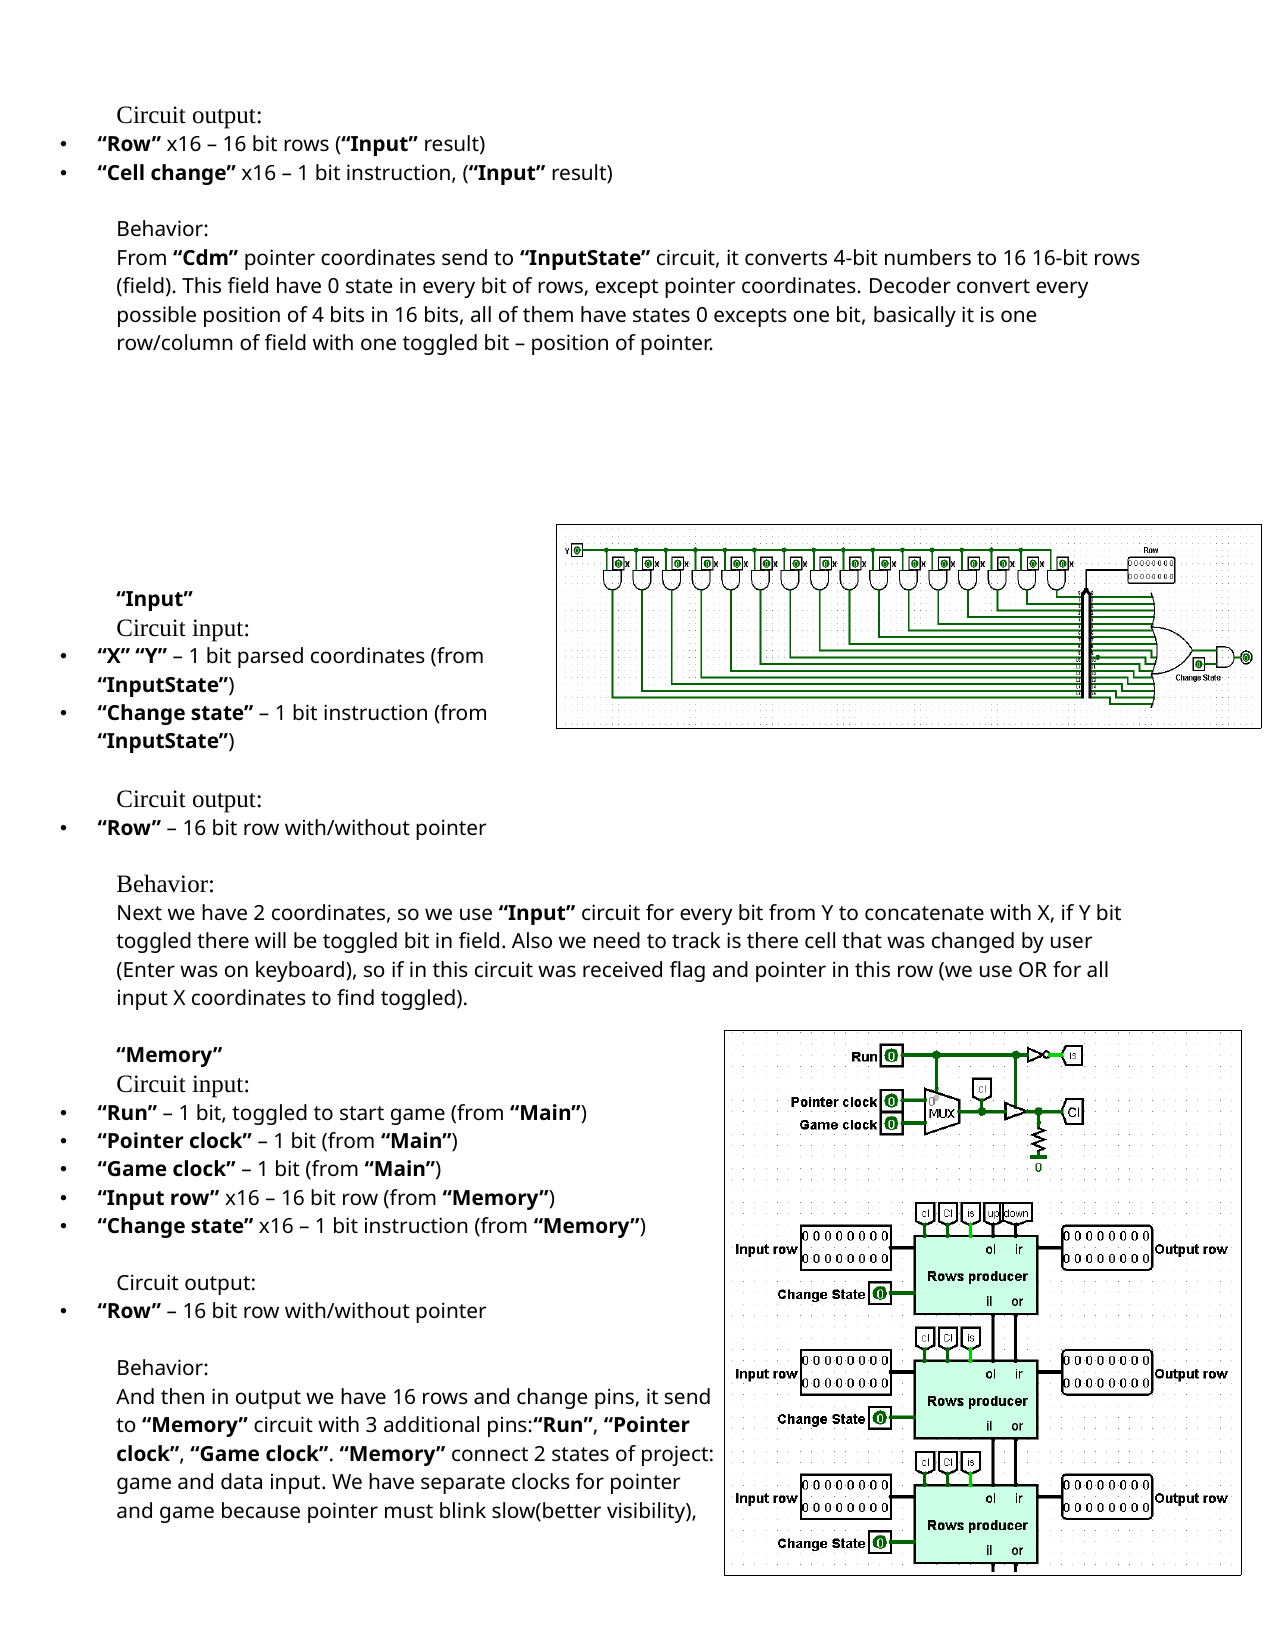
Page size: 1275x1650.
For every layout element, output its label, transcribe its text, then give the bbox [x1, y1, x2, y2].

list “Input row” x16 – 16 bit row (from “Memory”) [60, 1183, 724, 1211]
text And then in output we have 16 rows and change pins, it send to “Memory” circuit with 3 additional pins:“Run”, “Pointer clock”, “Game clock”. “Memory” connect 2 states of project: game and data input. We have separate clocks for pointer and game because pointer must blink slow(better visibility), [116, 1382, 724, 1524]
list “Cell change” x16 – 1 bit instruction, (“Input” result) [60, 158, 1157, 186]
list [559, 641, 776, 698]
text Circuit output: [116, 784, 1157, 813]
text From “Cdm” pointer coordinates send to “InputState” circuit, it converts 4-bit numbers to 16 16-bit rows (field). This field have 0 state in every bit of rows, except pointer coordinates. Decoder convert every possible position of 4 bits in 16 bits, all of them have states 0 excepts one bit, basically it is one row/column of field with one toggled bit – position of pointer. [116, 243, 1157, 357]
text [1070, 1268, 1157, 1297]
list “Change state” x16 – 1 bit instruction (from “Memory”) [60, 1211, 724, 1240]
list “Row” – 16 bit row with/without pointer [60, 1297, 724, 1325]
list “Change state” – 1 bit instruction (from “InputState”) [60, 698, 1157, 755]
list “Row” – 16 bit row with/without pointer [60, 813, 1157, 841]
text “Input” [116, 584, 556, 613]
list [1070, 1098, 1157, 1126]
text [1070, 1069, 1157, 1098]
list [1070, 1126, 1157, 1154]
text Circuit input: [116, 613, 556, 641]
text Circuit output: [116, 1268, 724, 1297]
picture [776, 527, 1259, 715]
text Behavior: [116, 214, 1157, 243]
text Behavior: [116, 869, 1157, 898]
list [1070, 1183, 1157, 1211]
text Behavior: [116, 1353, 724, 1382]
text [1070, 1353, 1157, 1382]
list “X” “Y” – 1 bit parsed coordinates (from “InputState”) [60, 641, 556, 698]
picture [726, 1032, 1070, 1572]
list “Game clock” – 1 bit (from “Main”) [60, 1154, 724, 1183]
list “Pointer clock” – 1 bit (from “Main”) [60, 1126, 724, 1154]
list “Row” x16 – 16 bit rows (“Input” result) [60, 129, 1157, 158]
list [1070, 1154, 1157, 1183]
text [559, 584, 776, 613]
text [559, 613, 776, 641]
list [1070, 1297, 1157, 1325]
text Circuit input: [116, 1069, 724, 1098]
text [1070, 1382, 1157, 1524]
text Next we have 2 coordinates, so we use “Input” circuit for every bit from Y to concatenate with X, if Y bit toggled there will be toggled bit in field. Also we need to track is there cell that was changed by user (Enter was on keyboard), so if in this circuit was received flag and pointer in this row (we use OR for all input X coordinates to find toggled). [116, 898, 1157, 1012]
list “Run” – 1 bit, toggled to start game (from “Main”) [60, 1098, 724, 1126]
text “Memory” [116, 1040, 724, 1069]
list [1070, 1211, 1157, 1240]
text Circuit output: [116, 100, 1157, 129]
text [1070, 1040, 1157, 1069]
